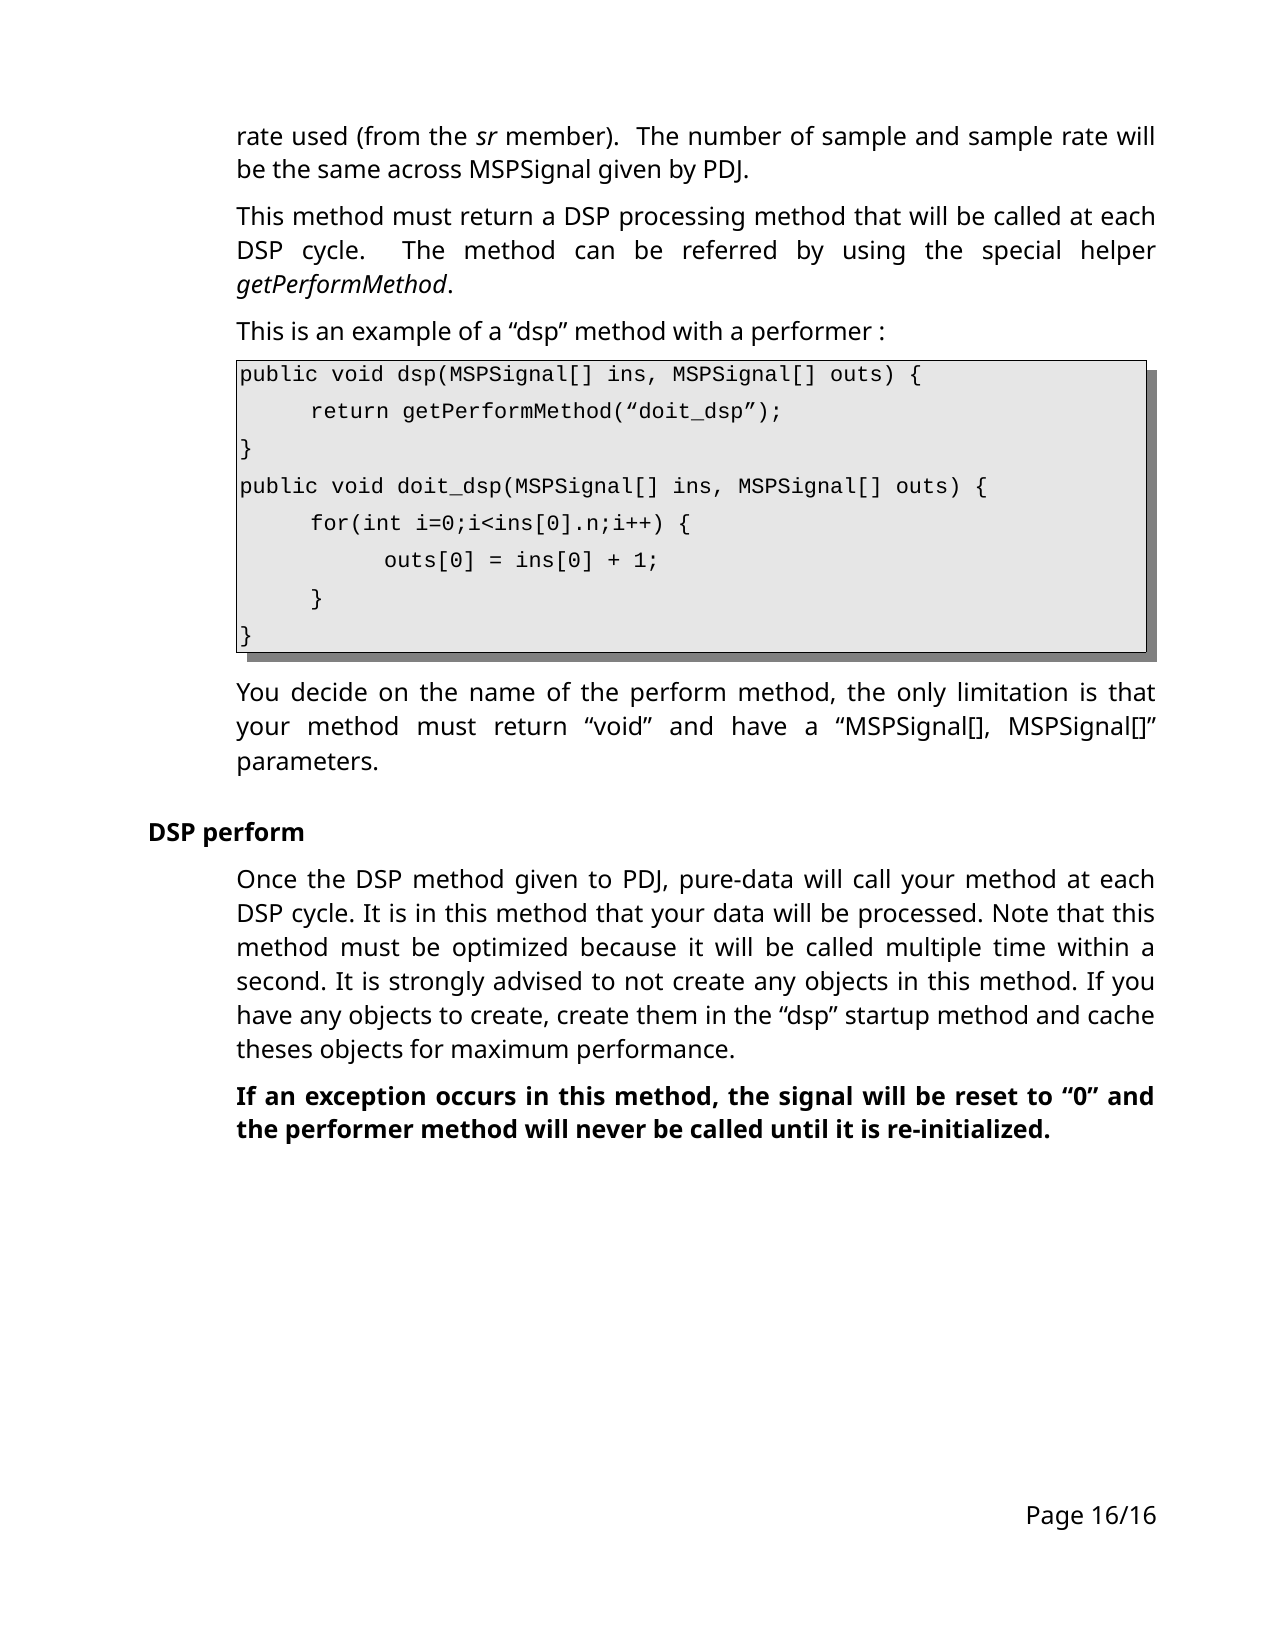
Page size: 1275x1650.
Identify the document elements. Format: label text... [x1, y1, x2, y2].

text return getPerformMethod(“doit_dsp”); [237, 397, 1146, 425]
text This is an example of a “dsp” method with a performer : [236, 313, 1157, 347]
text public void doit_dsp(MSPSignal[] ins, MSPSignal[] outs) { [237, 472, 1146, 500]
text rate used (from the sr member). The number of sample and sample rate will be the same across MSPSignal given by PDJ. [236, 118, 1157, 186]
text If an exception occurs in this method, the signal will be reset to “0” and the performer method will never be called until it is re-initialized. [236, 1078, 1157, 1146]
text } [237, 434, 1146, 462]
subtitle DSP perform [148, 815, 1157, 849]
text } [237, 621, 1146, 652]
text for(int i=0;i<ins[0].n;i++) { [237, 509, 1146, 537]
text Once the DSP method given to PDJ, pure-data will call your method at each DSP cycle. It is in this method that your data will be processed. Note that this method must be optimized because it will be called multiple time within a second. It is strongly advised to not create any objects in this method. If you have any objects to create, create them in the “dsp” startup method and cache theses objects for maximum performance. [236, 861, 1157, 1066]
text } [237, 584, 1146, 612]
text This method must return a DSP processing method that will be called at each DSP cycle. The method can be referred by using the special helper getPerformMethod. [236, 199, 1157, 301]
text You decide on the name of the perform method, the only limitation is that your method must return “void” and have a “MSPSignal[], MSPSignal[]” parameters. [236, 675, 1157, 777]
text outs[0] = ins[0] + 1; [237, 546, 1146, 574]
text public void dsp(MSPSignal[] ins, MSPSignal[] outs) { [237, 361, 1146, 388]
